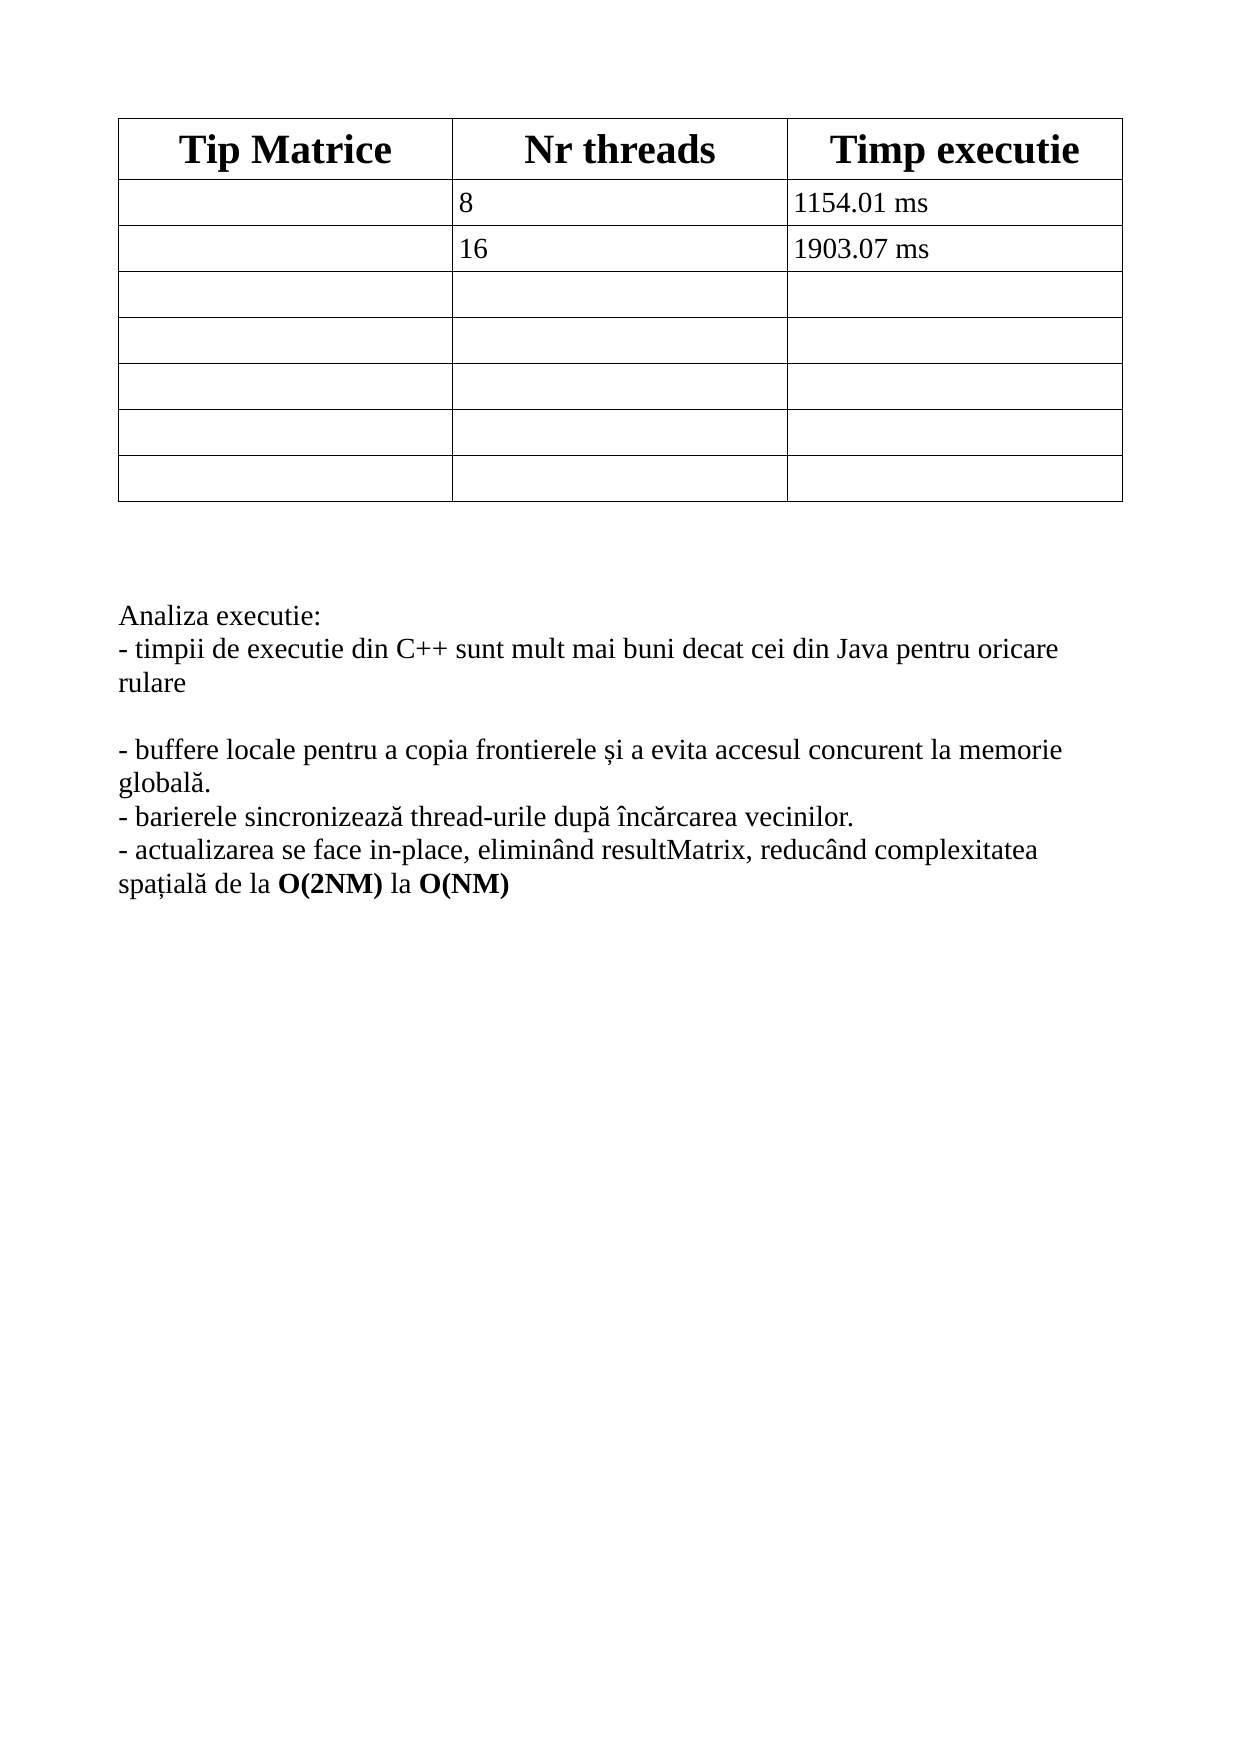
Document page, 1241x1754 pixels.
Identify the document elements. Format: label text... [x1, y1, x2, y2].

table_header Tip Matrice [119, 119, 452, 178]
table_cell [788, 272, 1122, 317]
table_cell [119, 226, 452, 271]
text - actualizarea se face in-place, eliminând resultMatrix, reducând complexitatea spațială de la O(2NM) la O(NM) [118, 832, 1122, 899]
table_cell 1903.07 ms [788, 226, 1122, 271]
table_cell [119, 272, 452, 317]
text - barierele sincronizează thread-urile după încărcarea vecinilor. [118, 799, 1122, 832]
table_cell [453, 410, 787, 455]
table_cell [453, 272, 787, 317]
table_cell [788, 364, 1122, 409]
text Analiza executie: - timpii de executie din C++ sunt mult mai buni decat cei din Java pentru oricare rulare [118, 598, 1122, 698]
table_cell [788, 410, 1122, 455]
table_cell 16 [453, 226, 787, 271]
table_cell [119, 410, 452, 455]
table_cell [453, 456, 787, 501]
table_cell 1154.01 ms [788, 180, 1122, 224]
table_cell [119, 364, 452, 409]
table_cell [788, 456, 1122, 501]
table_cell [119, 318, 452, 363]
text - buffere locale pentru a copia frontierele și a evita accesul concurent la memorie globală. [118, 732, 1122, 799]
table_cell [788, 318, 1122, 363]
table_cell [119, 180, 452, 224]
table_cell 8 [453, 180, 787, 224]
table_cell [119, 456, 452, 501]
table_cell [453, 364, 787, 409]
table_header Timp executie [788, 119, 1122, 178]
table_cell [453, 318, 787, 363]
table_header Nr threads [453, 119, 787, 178]
